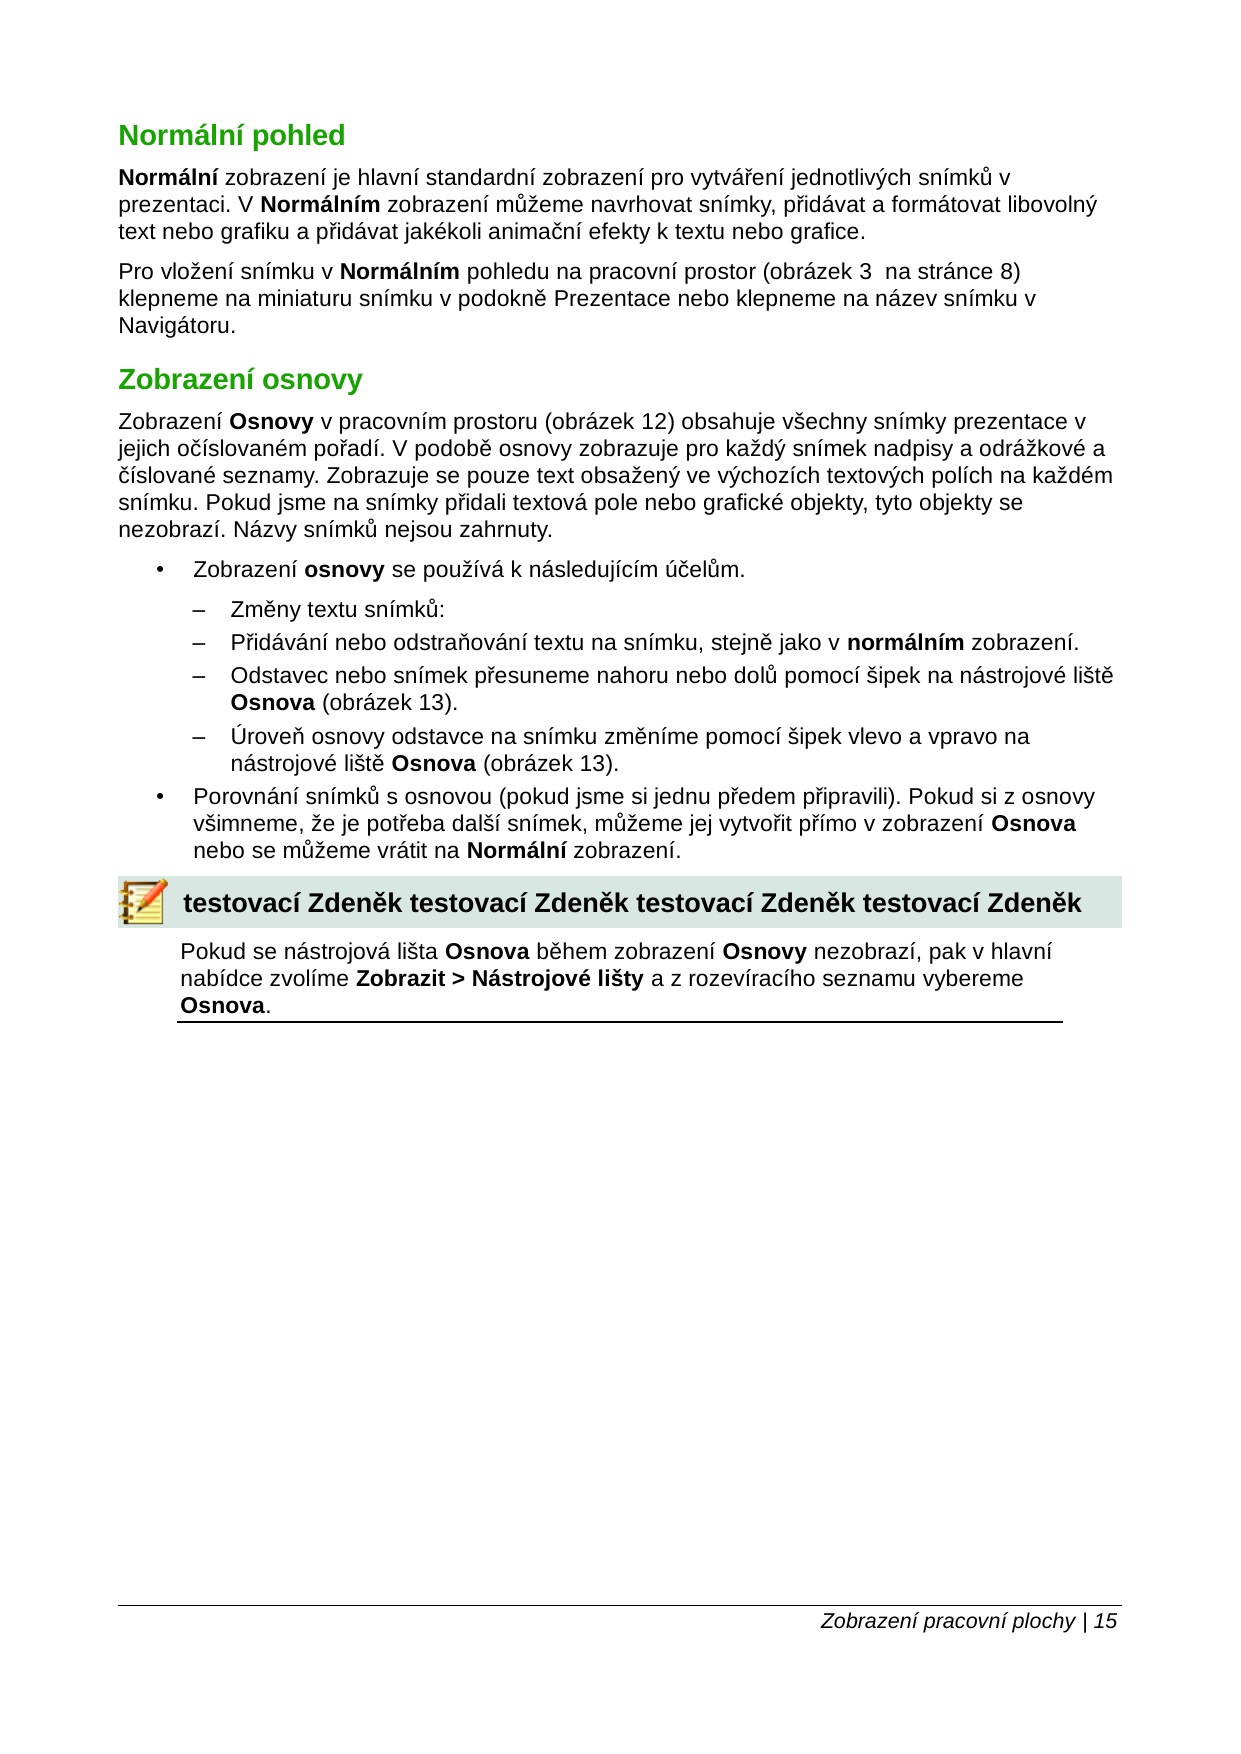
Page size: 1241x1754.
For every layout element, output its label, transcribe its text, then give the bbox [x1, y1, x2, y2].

list Odstavec nebo snímek přesuneme nahoru nebo dolů pomocí šipek na nástrojové liště Osnova (obrázek 13). [192, 662, 1122, 716]
text Normální zobrazení je hlavní standardní zobrazení pro vytváření jednotlivých snímků v prezentaci. V Normálním zobrazení můžeme navrhovat snímky, přidávat a formátovat libovolný text nebo grafiku a přidávat jakékoli animační efekty k textu nebo grafice. [118, 163, 1122, 245]
text Zobrazení Osnovy v pracovním prostoru (obrázek 12) obsahuje všechny snímky prezentace v jejich očíslovaném pořadí. V podobě osnovy zobrazuje pro každý snímek nadpisy a odrážkové a číslované seznamy. Zobrazuje se pouze text obsažený ve výchozích textových polích na každém snímku. Pokud jsme na snímky přidali textová pole nebo grafické objekty, tyto objekty se nezobrazí. Názvy snímků nejsou zahrnuty. [118, 407, 1122, 543]
subtitle Normální pohled [118, 118, 1122, 152]
subtitle testovací Zdeněk testovací Zdeněk testovací Zdeněk testovací Zdeněk [118, 876, 1122, 928]
list Změny textu snímků: [192, 595, 1122, 622]
subtitle Zobrazení osnovy [118, 362, 1122, 396]
text Pokud se nástrojová lišta Osnova během zobrazení Osnovy nezobrazí, pak v hlavní nabídce zvolíme Zobrazit > Nástrojové lišty a z rozevíracího seznamu vybereme Osnova. [177, 934, 1063, 1021]
text Pro vložení snímku v Normálním pohledu na pracovní prostor (obrázek 3 na stránce 7) klepneme na miniaturu snímku v podokně Prezentace nebo klepneme na název snímku v Navigátoru. [118, 257, 1122, 338]
list Přidávání nebo odstraňování textu na snímku, stejně jako v normálním zobrazení. [192, 628, 1122, 655]
list Zobrazení osnovy se používá k následujícím účelům. [156, 555, 1122, 582]
list Porovnání snímků s osnovou (pokud jsme si jednu předem připravili). Pokud si z osnovy všimneme, že je potřeba další snímek, můžeme jej vytvořit přímo v zobrazení Osnova nebo se můžeme vrátit na Normální zobrazení. [156, 782, 1122, 864]
picture [119, 877, 170, 928]
list Úroveň osnovy odstavce na snímku změníme pomocí šipek vlevo a vpravo na nástrojové liště Osnova (obrázek 13). [192, 722, 1122, 776]
